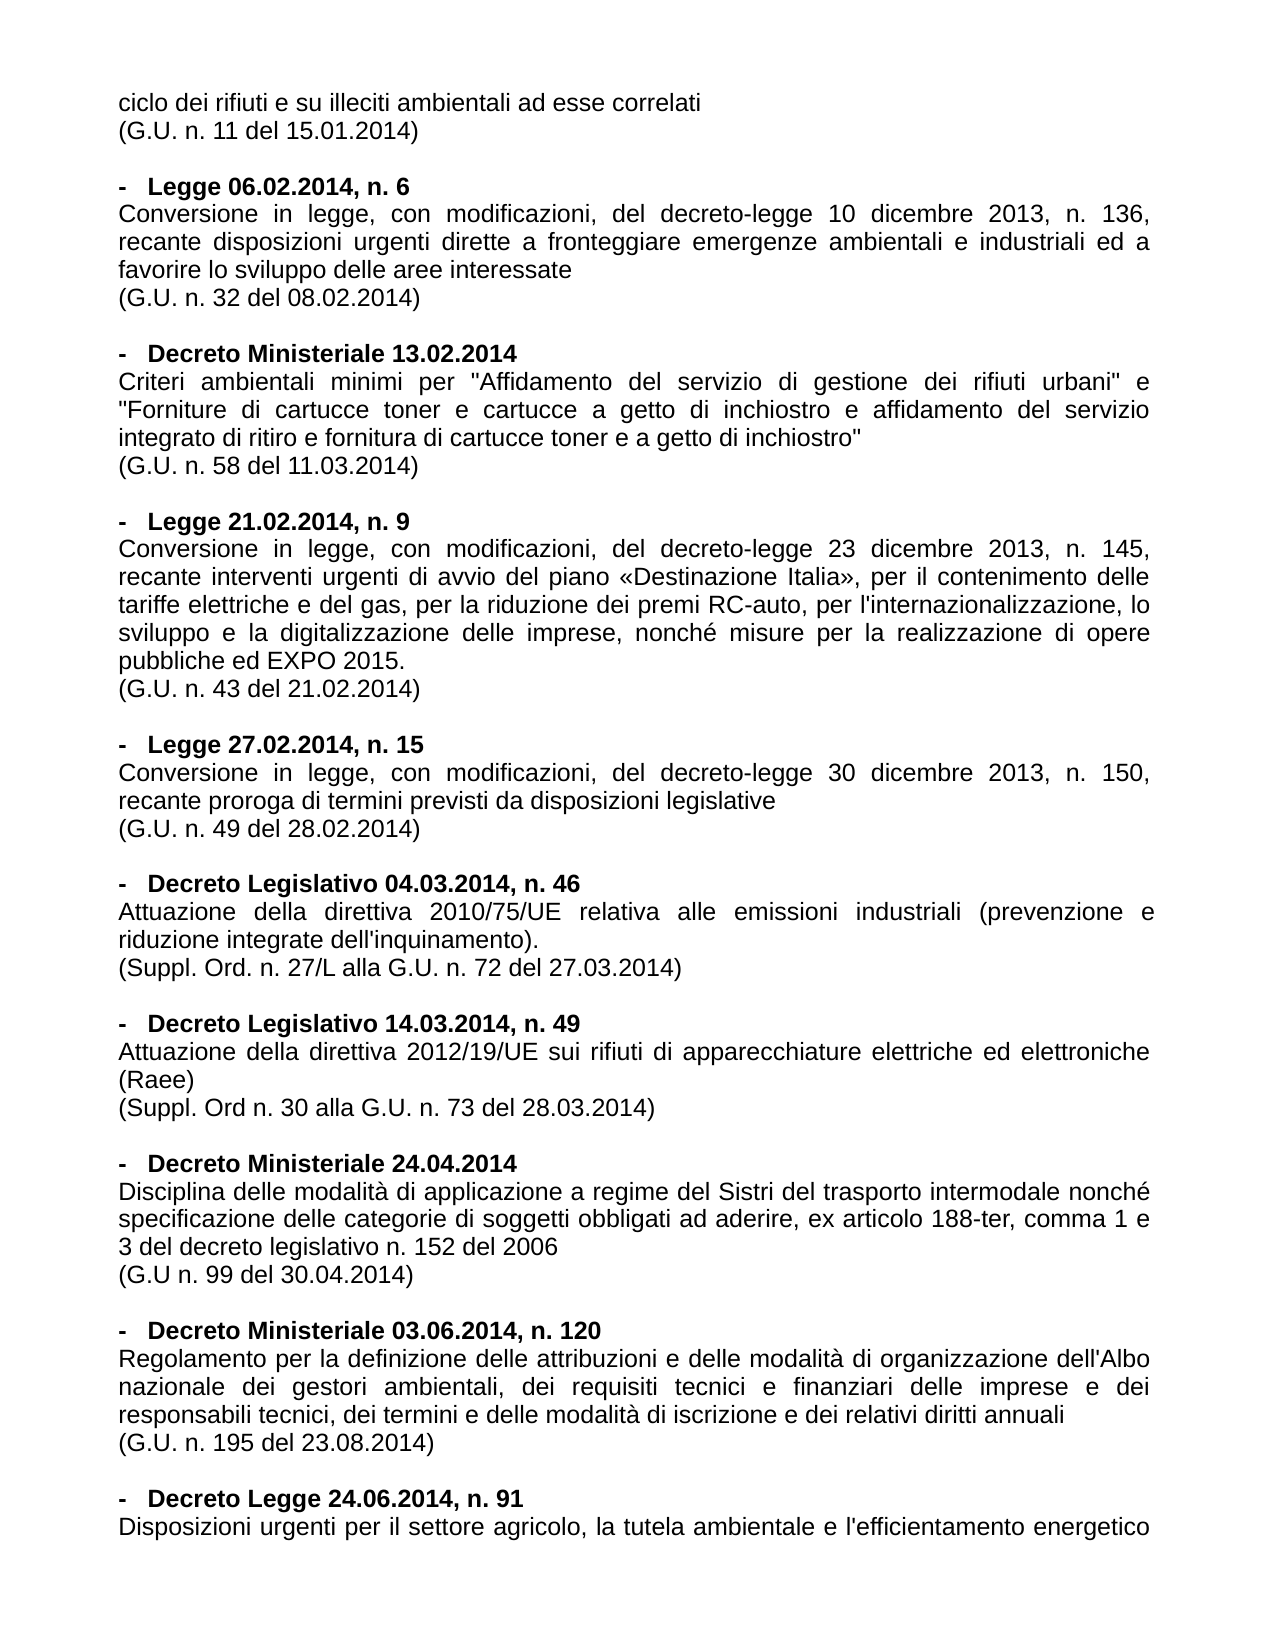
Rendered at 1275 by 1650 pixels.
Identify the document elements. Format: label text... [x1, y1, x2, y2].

text (G.U. n. 43 del 21.02.2014) [118, 675, 1152, 703]
text Conversione in legge, con modificazioni, del decreto-legge 10 dicembre 2013, n. 136, recante disposizioni urgenti dirette a fronteggiare emergenze ambientali e industriali ed a favorire lo sviluppo delle aree interessate [118, 200, 1152, 284]
text Disciplina delle modalità di applicazione a regime del Sistri del trasporto intermodale nonché specificazione delle categorie di soggetti obbligati ad aderire, ex articolo 188-ter, comma 1 e 3 del decreto legislativo n. 152 del 2006 [118, 1177, 1152, 1261]
text Conversione in legge, con modificazioni, del decreto-legge 23 dicembre 2013, n. 145, recante interventi urgenti di avvio del piano «Destinazione Italia», per il contenimento delle tariffe elettriche e del gas, per la riduzione dei premi RC-auto, per l'internazionalizzazione, lo sviluppo e la digitalizzazione delle imprese, nonché misure per la realizzazione di opere pubbliche ed EXPO 2015. [118, 535, 1152, 675]
text ciclo dei rifiuti e su illeciti ambientali ad esse correlati [118, 88, 1152, 116]
text - Legge 06.02.2014, n. 6 [118, 172, 1152, 200]
text (G.U. n. 11 del 15.01.2014) [118, 116, 1152, 144]
subtitle Attuazione della direttiva 2010/75/UE relativa alle emissioni industriali (prevenzione e riduzione integrate dell'inquinamento). [118, 898, 1157, 954]
text - Legge 27.02.2014, n. 15 [118, 731, 1152, 758]
subtitle (Suppl. Ord. n. 27/L alla G.U. n. 72 del 27.03.2014) [118, 954, 1157, 982]
text (G.U n. 99 del 30.04.2014) [118, 1261, 1152, 1289]
text (G.U. n. 32 del 08.02.2014) [118, 284, 1152, 312]
text - Decreto Ministeriale 03.06.2014, n. 120 [118, 1317, 1152, 1345]
text (G.U. n. 58 del 11.03.2014) [118, 451, 1152, 479]
text - Decreto Ministeriale 24.04.2014 [118, 1149, 1152, 1177]
text (G.U. n. 49 del 28.02.2014) [118, 814, 1152, 842]
text - Decreto Ministeriale 13.02.2014 [118, 340, 1152, 368]
text Criteri ambientali minimi per "Affidamento del servizio di gestione dei rifiuti urbani" e "Forniture di cartucce toner e cartucce a getto di inchiostro e affidamento del servizio integrato di ritiro e fornitura di cartucce toner e a getto di inchiostro" [118, 368, 1152, 451]
text Attuazione della direttiva 2012/19/UE sui rifiuti di apparecchiature elettriche ed elettroniche (Raee) [118, 1038, 1152, 1093]
text - Legge 21.02.2014, n. 9 [118, 507, 1152, 535]
text Regolamento per la definizione delle attribuzioni e delle modalità di organizzazione dell'Albo nazionale dei gestori ambientali, dei requisiti tecnici e finanziari delle imprese e dei responsabili tecnici, dei termini e delle modalità di iscrizione e dei relativi diritti annuali [118, 1345, 1152, 1428]
text (G.U. n. 195 del 23.08.2014) [118, 1428, 1152, 1456]
text - Decreto Legislativo 04.03.2014, n. 46 [118, 870, 1152, 898]
text - Decreto Legge 24.06.2014, n. 91 [118, 1484, 1152, 1512]
text Disposizioni urgenti per il settore agricolo, la tutela ambientale e l'efficientamento energetico [118, 1512, 1152, 1540]
text Conversione in legge, con modificazioni, del decreto-legge 30 dicembre 2013, n. 150, recante proroga di termini previsti da disposizioni legislative [118, 758, 1152, 814]
text - Decreto Legislativo 14.03.2014, n. 49 [118, 1010, 1152, 1038]
text (Suppl. Ord n. 30 alla G.U. n. 73 del 28.03.2014) [118, 1093, 1152, 1121]
